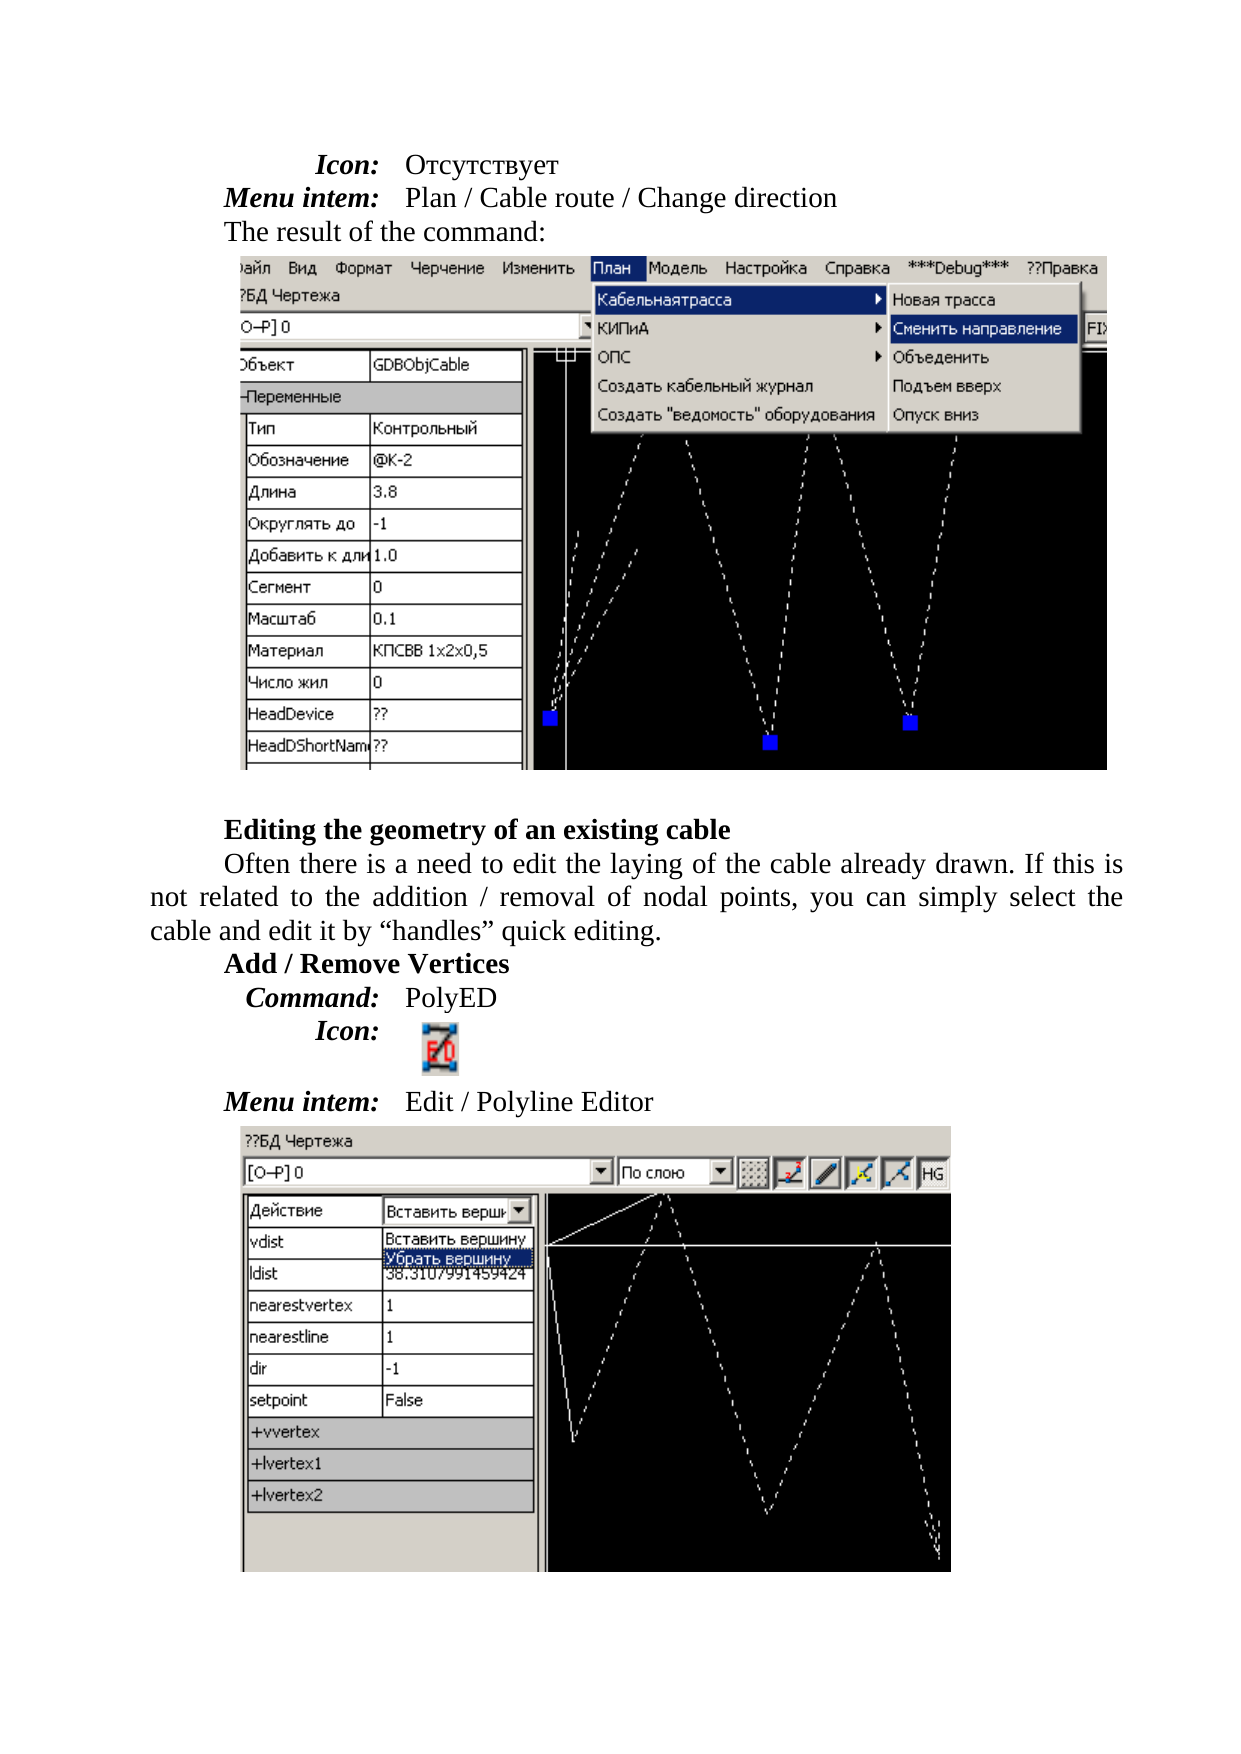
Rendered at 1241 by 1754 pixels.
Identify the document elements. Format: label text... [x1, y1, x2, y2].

text Often there is a need to edit the laying of the cable already drawn. If this is not related to the addition / removal of nodal points, you can simply select the cable and edit it by “handles” quick editing. [150, 846, 1125, 946]
table_cell Menu intem: [139, 180, 394, 214]
table_cell Menu intem: [139, 1084, 394, 1118]
table_cell Edit / Polyline Editor [394, 1084, 1039, 1118]
text The result of the command: [150, 214, 1125, 247]
table_header PolyED [394, 980, 1039, 1013]
text Add / Remove Vertices [150, 946, 1125, 980]
table_cell Отсутствует [394, 147, 1039, 180]
picture [421, 1022, 460, 1076]
table_cell Icon: [139, 147, 394, 180]
text Editing the geometry of an existing cable [150, 812, 1125, 846]
table_cell [394, 1014, 1039, 1084]
table_cell Plan / Cable route / Change direction [394, 180, 1039, 214]
table_cell Icon: [139, 1014, 394, 1084]
table_header Command: [139, 980, 394, 1013]
